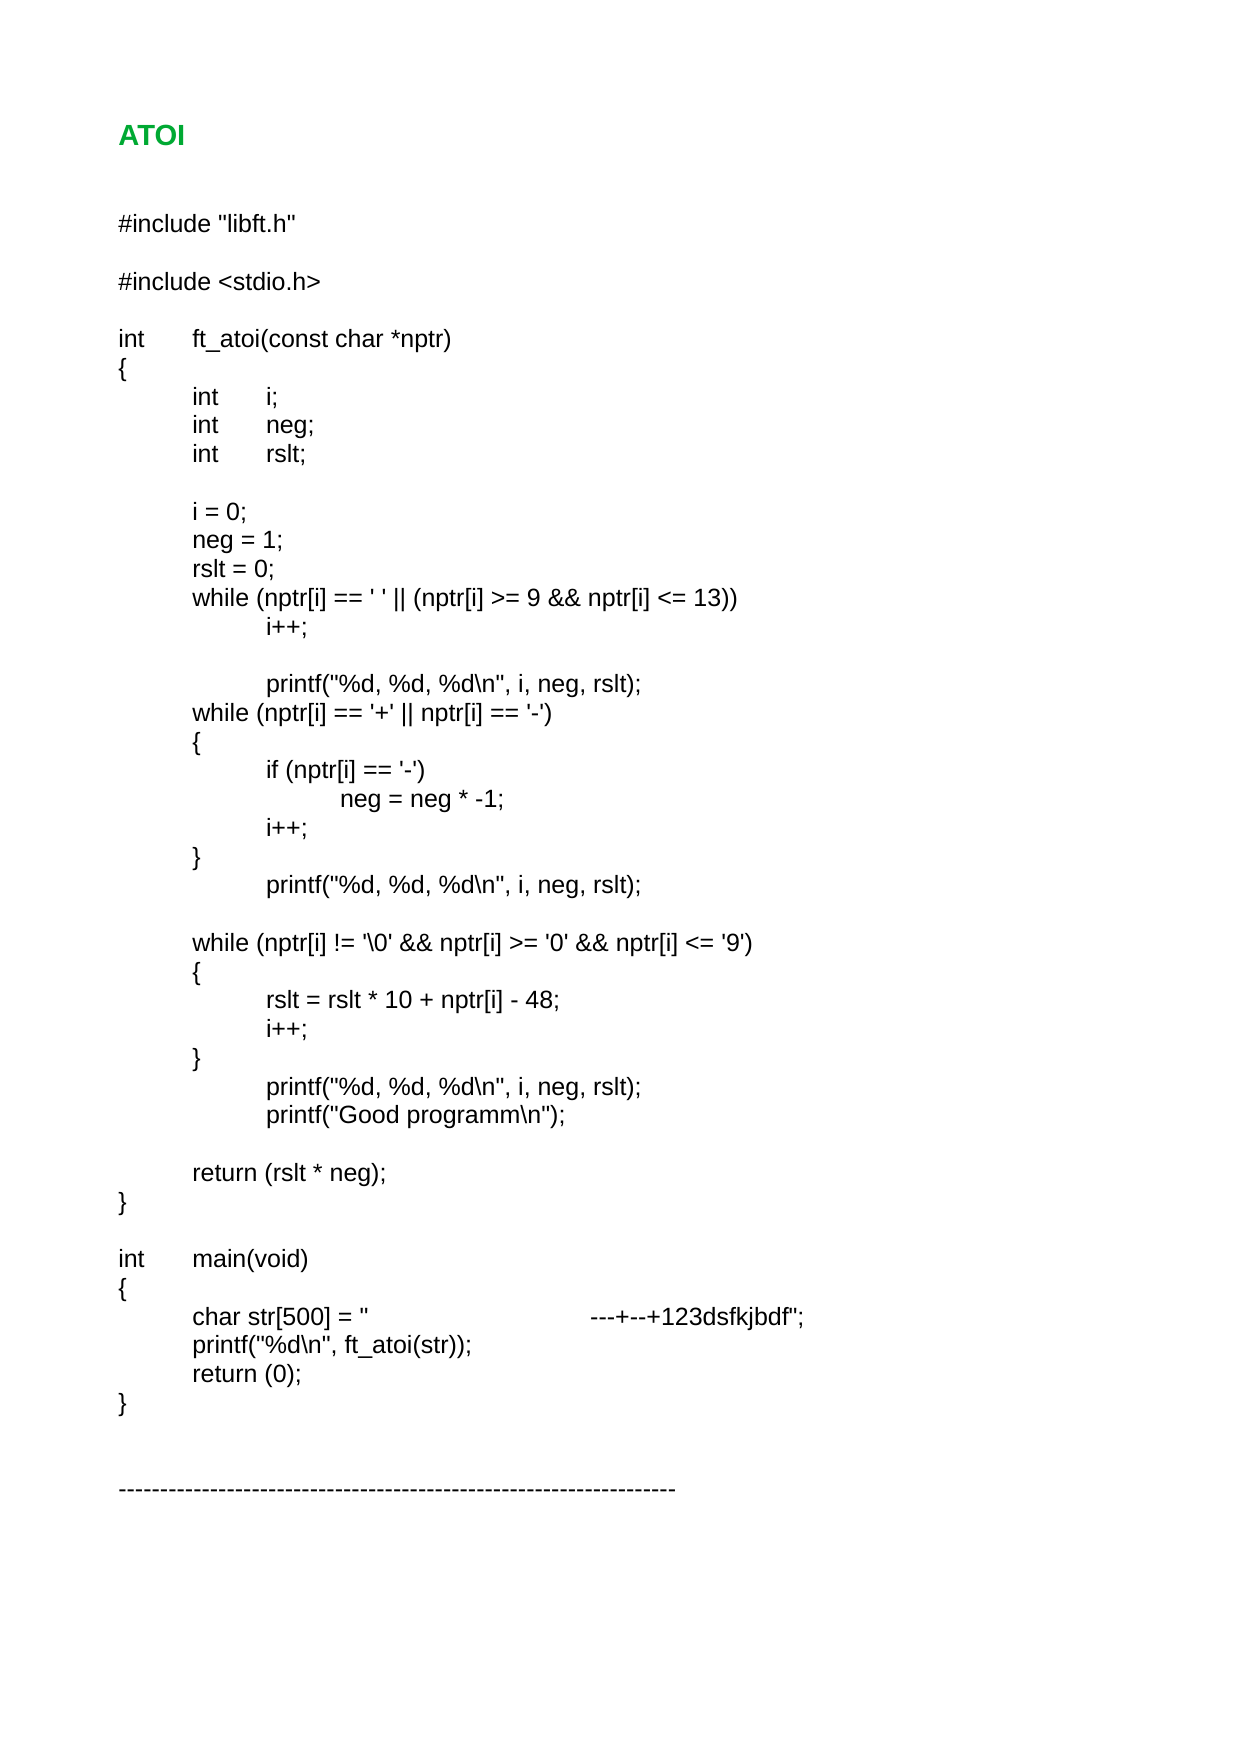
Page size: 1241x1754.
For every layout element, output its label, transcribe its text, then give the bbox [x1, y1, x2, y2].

text neg = neg * -1; [118, 784, 1122, 813]
text printf("%d, %d, %d\n", i, neg, rslt); [118, 669, 1122, 698]
text } [118, 1187, 1122, 1215]
text neg = 1; [118, 525, 1122, 554]
text ATOI [118, 118, 1122, 152]
text char str[500] = " ---+--+123dsfkjbdf"; [118, 1302, 1122, 1330]
text while (nptr[i] != '\0' && nptr[i] >= '0' && nptr[i] <= '9') [118, 928, 1122, 957]
text int main(void) [118, 1244, 1122, 1273]
text { [118, 1273, 1122, 1302]
text i++; [118, 612, 1122, 640]
text int ft_atoi(const char *nptr) [118, 324, 1122, 353]
text ------------------------------------------------------------------- [118, 1474, 1122, 1503]
text int neg; [118, 410, 1122, 439]
text } [118, 1388, 1122, 1417]
text rslt = 0; [118, 554, 1122, 583]
text int i; [118, 382, 1122, 410]
text } [118, 842, 1122, 870]
text #include <stdio.h> [118, 267, 1122, 295]
text { [118, 727, 1122, 755]
text } [118, 1043, 1122, 1072]
text rslt = rslt * 10 + nptr[i] - 48; [118, 985, 1122, 1014]
text i++; [118, 1014, 1122, 1043]
text { [118, 957, 1122, 985]
text #include "libft.h" [118, 209, 1122, 238]
text int rslt; [118, 439, 1122, 468]
text printf("%d\n", ft_atoi(str)); [118, 1330, 1122, 1359]
text i++; [118, 813, 1122, 842]
text while (nptr[i] == ' ' || (nptr[i] >= 9 && nptr[i] <= 13)) [118, 583, 1122, 612]
text printf("%d, %d, %d\n", i, neg, rslt); [118, 1072, 1122, 1100]
text if (nptr[i] == '-') [118, 755, 1122, 784]
text while (nptr[i] == '+' || nptr[i] == '-') [118, 698, 1122, 727]
text printf("%d, %d, %d\n", i, neg, rslt); [118, 870, 1122, 899]
text printf("Good programm\n"); [118, 1100, 1122, 1129]
text { [118, 353, 1122, 382]
text return (0); [118, 1359, 1122, 1388]
text return (rslt * neg); [118, 1158, 1122, 1187]
text i = 0; [118, 497, 1122, 525]
